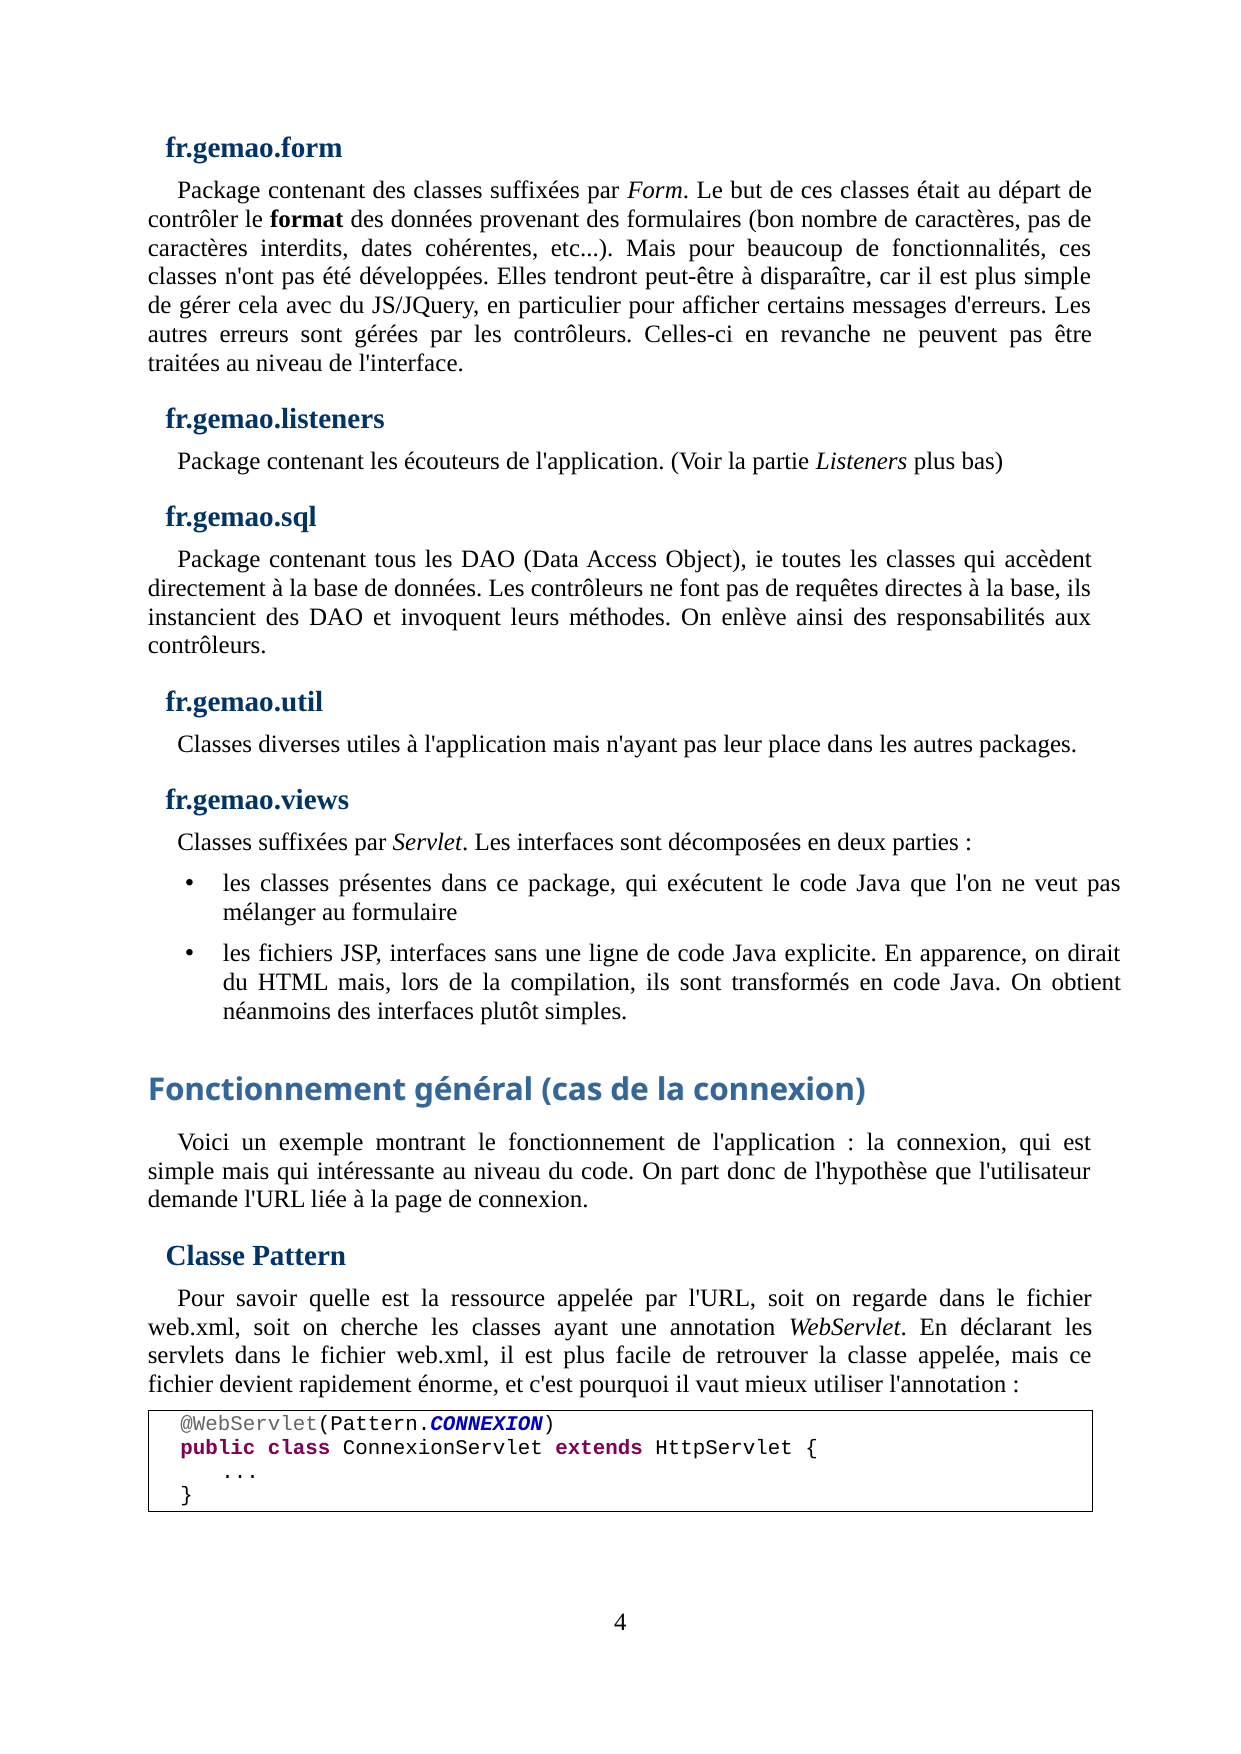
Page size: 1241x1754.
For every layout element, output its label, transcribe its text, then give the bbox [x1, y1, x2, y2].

subtitle fr.gemao.views [165, 782, 1122, 816]
text } [149, 1481, 1092, 1511]
text Voici un exemple montrant le fonctionnement de l'application : la connexion, qui est simple mais qui intéressante au niveau du code. On part donc de l'hypothèse que l'utilisateur demande l'URL liée à la page de connexion. [148, 1127, 1092, 1213]
subtitle fr.gemao.form [165, 130, 1122, 163]
list les classes présentes dans ce package, qui exécutent le code Java que l'on ne veut pas mélanger au formulaire [185, 868, 1122, 926]
subtitle fr.gemao.listeners [165, 401, 1122, 434]
subtitle Classe Pattern [165, 1238, 1122, 1271]
text Classes suffixées par Servlet. Les interfaces sont décomposées en deux parties : [148, 827, 1092, 856]
subtitle fr.gemao.util [165, 684, 1122, 717]
text ... [149, 1458, 1092, 1481]
text Package contenant des classes suffixées par Form. Le but de ces classes était au départ de contrôler le format des données provenant des formulaires (bon nombre de caractères, pas de caractères interdits, dates cohérentes, etc...). Mais pour beaucoup de fonctionnalités, ces classes n'ont pas été développées. Elles tendront peut-être à disparaître, car il est plus simple de gérer cela avec du JS/JQuery, en particulier pour afficher certains messages d'erreurs. Les autres erreurs sont gérées par les contrôleurs. Celles-ci en revanche ne peuvent pas être traitées au niveau de l'interface. [148, 175, 1092, 376]
text Pour savoir quelle est la ressource appelée par l'URL, soit on regarde dans le fichier web.xml, soit on cherche les classes ayant une annotation WebServlet. En déclarant les servlets dans le fichier web.xml, il est plus facile de retrouver la classe appelée, mais ce fichier devient rapidement énorme, et c'est pourquoi il vaut mieux utiliser l'annotation : [148, 1283, 1092, 1398]
text @WebServlet(Pattern.CONNEXION) [149, 1411, 1092, 1434]
subtitle fr.gemao.sql [165, 499, 1122, 533]
text Classes diverses utiles à l'application mais n'ayant pas leur place dans les autres packages. [148, 729, 1092, 758]
subtitle Fonctionnement général (cas de la connexion) [148, 1067, 1122, 1109]
list les fichiers JSP, interfaces sans une ligne de code Java explicite. En apparence, on dirait du HTML mais, lors de la compilation, ils sont transformés en code Java. On obtient néanmoins des interfaces plutôt simples. [185, 938, 1122, 1025]
text public class ConnexionServlet extends HttpServlet { [149, 1434, 1092, 1458]
text Package contenant tous les DAO (Data Access Object), ie toutes les classes qui accèdent directement à la base de données. Les contrôleurs ne font pas de requêtes directes à la base, ils instancient des DAO et invoquent leurs méthodes. On enlève ainsi des responsabilités aux contrôleurs. [148, 544, 1092, 659]
text Package contenant les écouteurs de l'application. (Voir la partie Listeners plus bas) [148, 446, 1092, 475]
